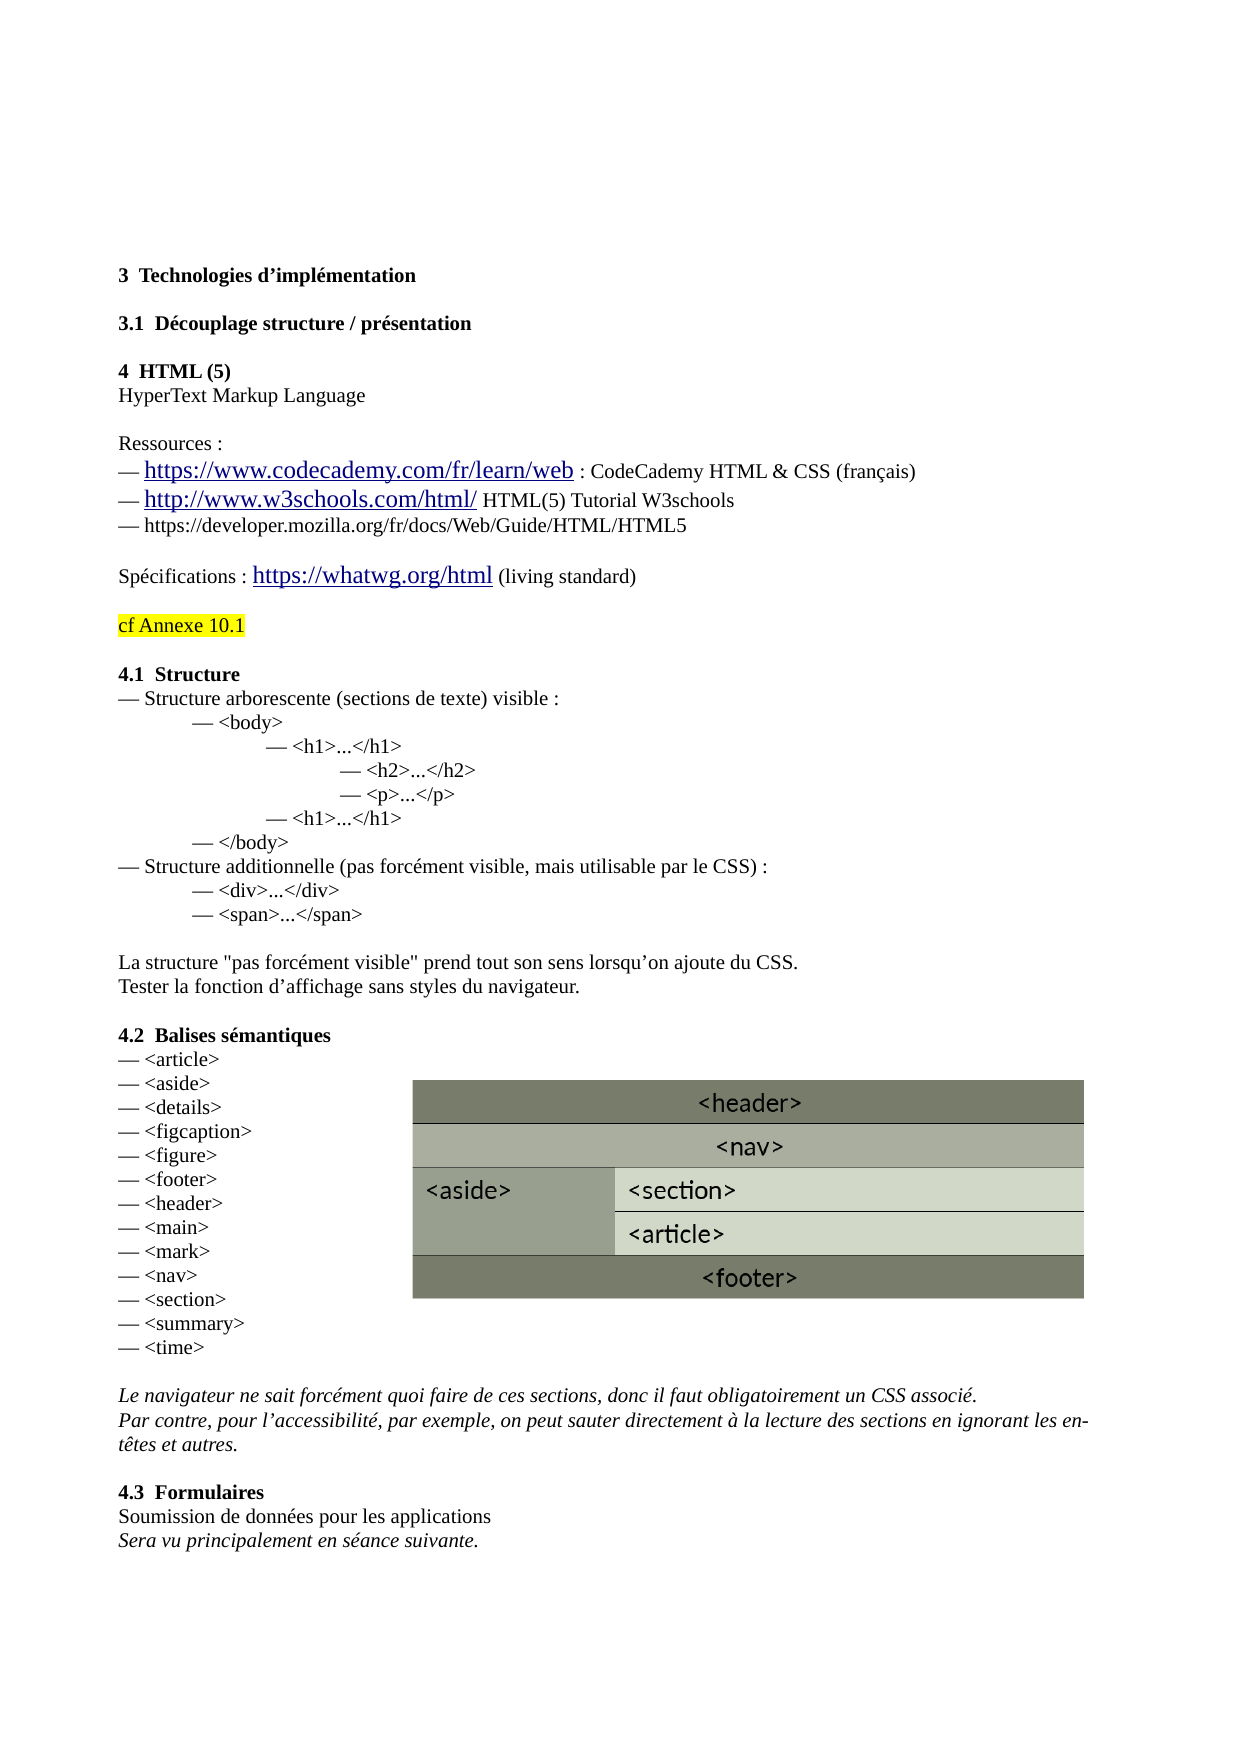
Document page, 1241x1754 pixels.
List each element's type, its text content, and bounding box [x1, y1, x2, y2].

text — <time> [118, 1335, 1122, 1359]
text HyperText Markup Language [118, 383, 1122, 407]
text — Structure additionnelle (pas forcément visible, mais utilisable par le CSS) : [118, 854, 1122, 878]
text — <h1>...</h1> [118, 734, 1122, 758]
text — <figure> [118, 1143, 412, 1167]
text — https://www.codecademy.com/fr/learn/web : CodeCademy HTML & CSS (français) [118, 455, 1122, 484]
text — <main> [118, 1215, 412, 1239]
text Sera vu principalement en séance suivante. [118, 1528, 1122, 1552]
text — </body> [118, 830, 1122, 854]
text — <footer> [118, 1167, 412, 1191]
text — <p>...</p> [118, 782, 1122, 806]
text 4.1 Structure [118, 662, 1122, 686]
text Soumission de données pour les applications [118, 1504, 1122, 1528]
text — <span>...</span> [118, 902, 1122, 926]
text [1084, 1191, 1122, 1215]
text [1084, 1215, 1122, 1239]
text — <aside> [118, 1071, 1122, 1095]
text — <h2>...</h2> [118, 758, 1122, 782]
text [1084, 1143, 1122, 1167]
text [1084, 1239, 1122, 1263]
text — <details> [118, 1095, 412, 1119]
text — <mark> [118, 1239, 412, 1263]
text — <body> [118, 710, 1122, 734]
text — <section> [118, 1287, 1122, 1311]
text [1084, 1119, 1122, 1143]
text — <header> [118, 1191, 412, 1215]
text La structure "pas forcément visible" prend tout son sens lorsqu’on ajoute du CSS. [118, 950, 1122, 974]
text [1084, 1095, 1122, 1119]
text cf Annexe 10.1 [118, 613, 1122, 637]
text — <article> [118, 1047, 1122, 1071]
text — <summary> [118, 1311, 1122, 1335]
text — Structure arborescente (sections de texte) visible : [118, 686, 1122, 710]
text 4 HTML (5) [118, 359, 1122, 383]
text Le navigateur ne sait forcément quoi faire de ces sections, donc il faut obligatoirement un CSS associé. [118, 1383, 1122, 1407]
text — <div>...</div> [118, 878, 1122, 902]
text — https://developer.mozilla.org/fr/docs/Web/Guide/HTML/HTML5 [118, 512, 1122, 537]
text Spécifications : https://whatwg.org/html (living standard) [118, 561, 1122, 589]
picture [412, 1079, 1084, 1299]
text Par contre, pour l’accessibilité, par exemple, on peut sauter directement à la lecture des sections en ignorant les en-têtes et autres. [118, 1407, 1122, 1456]
text Tester la fonction d’affichage sans styles du navigateur. [118, 974, 1122, 998]
text Ressources : [118, 431, 1122, 455]
text — <figcaption> [118, 1119, 412, 1143]
text — <h1>...</h1> [118, 806, 1122, 830]
text — <nav> [118, 1263, 412, 1287]
text 4.2 Balises sémantiques [118, 1022, 1122, 1047]
text 3 Technologies d’implémentation [118, 262, 1122, 287]
text 4.3 Formulaires [118, 1480, 1122, 1504]
text 3.1 Découplage structure / présentation [118, 311, 1122, 335]
text — http://www.w3schools.com/html/ HTML(5) Tutorial W3schools [118, 484, 1122, 512]
text [1084, 1263, 1122, 1287]
text [1084, 1167, 1122, 1191]
